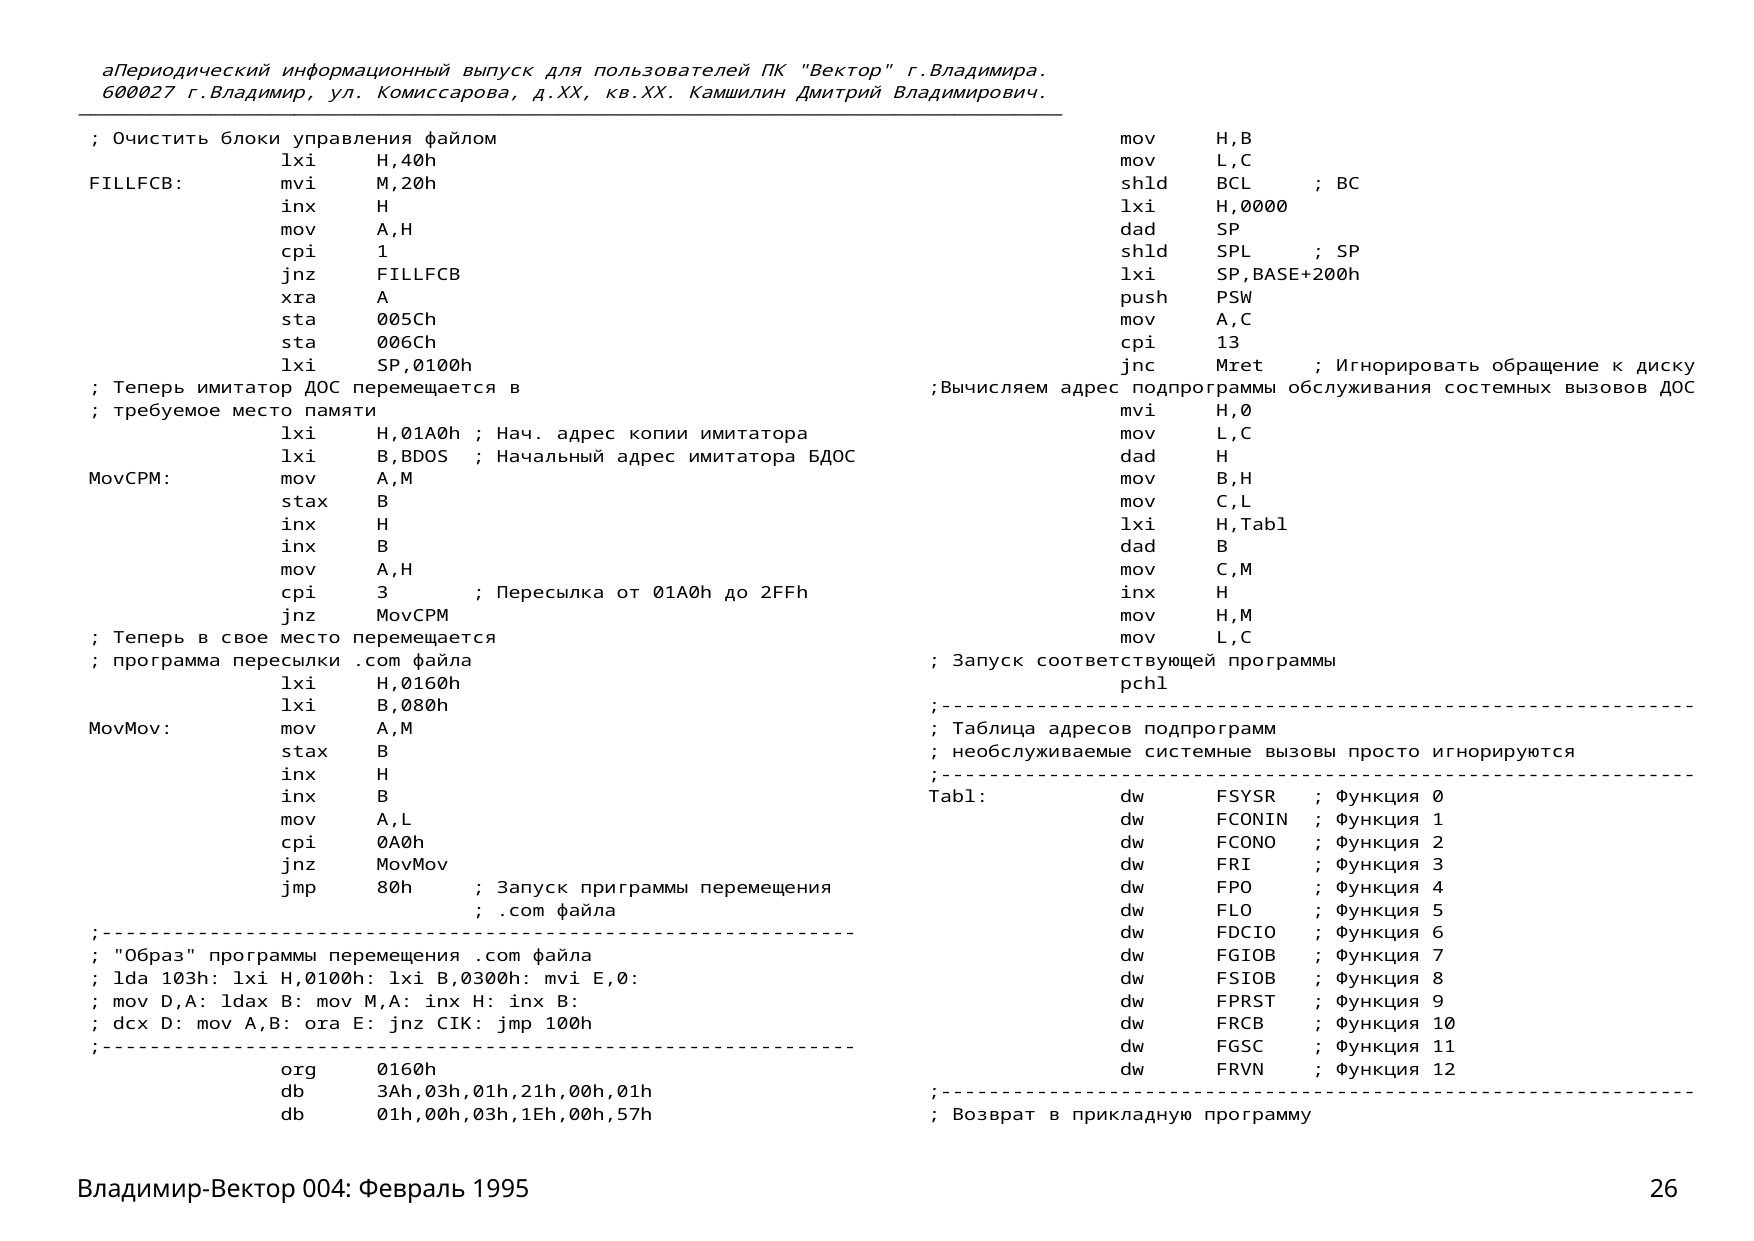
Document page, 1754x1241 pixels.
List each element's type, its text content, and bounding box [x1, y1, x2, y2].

text db 3Ah,03h,01h,21h,00h,01h ;--------------------------------------------------------------- [77, 1080, 1706, 1103]
text lxi H,01A0h ; Нач. адрес копии имитатора mov L,C [77, 421, 1706, 444]
text cpi 1 shld SPL ; SP [77, 240, 1706, 262]
text ; требуемое место памяти mvi H,0 [77, 399, 1706, 421]
text mov A,H dad SP [77, 217, 1706, 240]
text jnz MovMov dw FRI ; Функция 3 [77, 853, 1706, 876]
text stax B ; необслуживаемые системные вызовы просто игнорируются [77, 739, 1706, 762]
text MovCPM: mov A,M mov B,H [77, 467, 1706, 489]
text mov А,L dw FCONIN ; Функция 1 [77, 807, 1706, 830]
text lxi H,40h mov L,C [77, 149, 1706, 172]
text mov A,H mov C,M [77, 558, 1706, 580]
text ; Очистить блоки управления файлом mov H,B [77, 126, 1706, 149]
text ; dcx D: mov A,B: ora E: jnz CIK: jmp 100h dw FRCB ; Функция 10 [77, 1012, 1706, 1034]
text ────────────────────────────────────────────────────────────────────────────────── [77, 103, 1706, 126]
text ;--------------------------------------------------------------- dw FGSC ; Функция 11 [77, 1034, 1706, 1057]
text ; Теперь имитатор ДОС перемещается в ;Вычисляем адрес подпрограммы обслуживания состемных вызовов ДОС [77, 376, 1706, 399]
text 600027 г.Владимир, ул. Комиссарова, д.XX, кв.XX. Камшилин Дмитрий Владимирович. [77, 81, 1706, 103]
text ; lda 103h: lxi H,0100h: lxi B,0300h: mvi E,0: dw FSIOB ; Функция 8 [77, 966, 1706, 989]
text lxi H,0160h pchl [77, 671, 1706, 694]
text sta 006Ch cpi 13 [77, 331, 1706, 353]
text ; Теперь в свое место перемещается mov L,C [77, 626, 1706, 648]
text inx H lxi H,Tabl [77, 512, 1706, 535]
text аПериодический информационный выпуск для пользователей ПК "Вектор" г.Владимира. [77, 58, 1706, 81]
text FILLFCB: mvi M,20h shld BCL ; BC [77, 172, 1706, 194]
text jnz FILLFCB lxi SP,BASE+200h [77, 262, 1706, 285]
text ; mov D,A: ldax B: mov M,A: inx H: inx B: dw FPRST ; Функция 9 [77, 989, 1706, 1012]
text xra A push PSW [77, 285, 1706, 308]
text inx B dad B [77, 535, 1706, 558]
text stax B mov C,L [77, 489, 1706, 512]
text cpi 3 ; Пересылка от 01A0h до 2FFh inx H [77, 580, 1706, 603]
text inx H lxi H,0000 [77, 194, 1706, 217]
text ; .com файла dw FLO ; Функция 5 [77, 898, 1706, 921]
text lxi B,BDOS ; Начальный адрес имитатора БДОС dad H [77, 444, 1706, 467]
text MovMov: mov A,M ; Таблица адресов подпрограмм [77, 717, 1706, 739]
text inx B Tabl: dw FSYSR ; Функция 0 [77, 785, 1706, 807]
text ; программа пересылки .com файла ; Запуск соответствующей программы [77, 648, 1706, 671]
text ; "Образ" программы перемещения .com файла dw FGIOB ; Функция 7 [77, 944, 1706, 966]
text cpi 0A0h dw FCONO ; Функция 2 [77, 830, 1706, 853]
text sta 005Ch mov A,C [77, 308, 1706, 331]
text db 01h,00h,03h,1Eh,00h,57h ; Возврат в прикладную программу [77, 1103, 1706, 1125]
text lxi B,080h ;--------------------------------------------------------------- [77, 694, 1706, 717]
text ;--------------------------------------------------------------- dw FDCIO ; Функция 6 [77, 921, 1706, 944]
text jmp 80h ; Запуск приграммы перемещения dw FPO ; Функция 4 [77, 876, 1706, 898]
text lxi SP,0100h jnc Mret ; Игнорировать обращение к диску [77, 353, 1706, 376]
text jnz MovCPM mov H,M [77, 603, 1706, 626]
text inx H ;--------------------------------------------------------------- [77, 762, 1706, 785]
text org 0160h dw FRVN ; Функция 12 [77, 1057, 1706, 1080]
